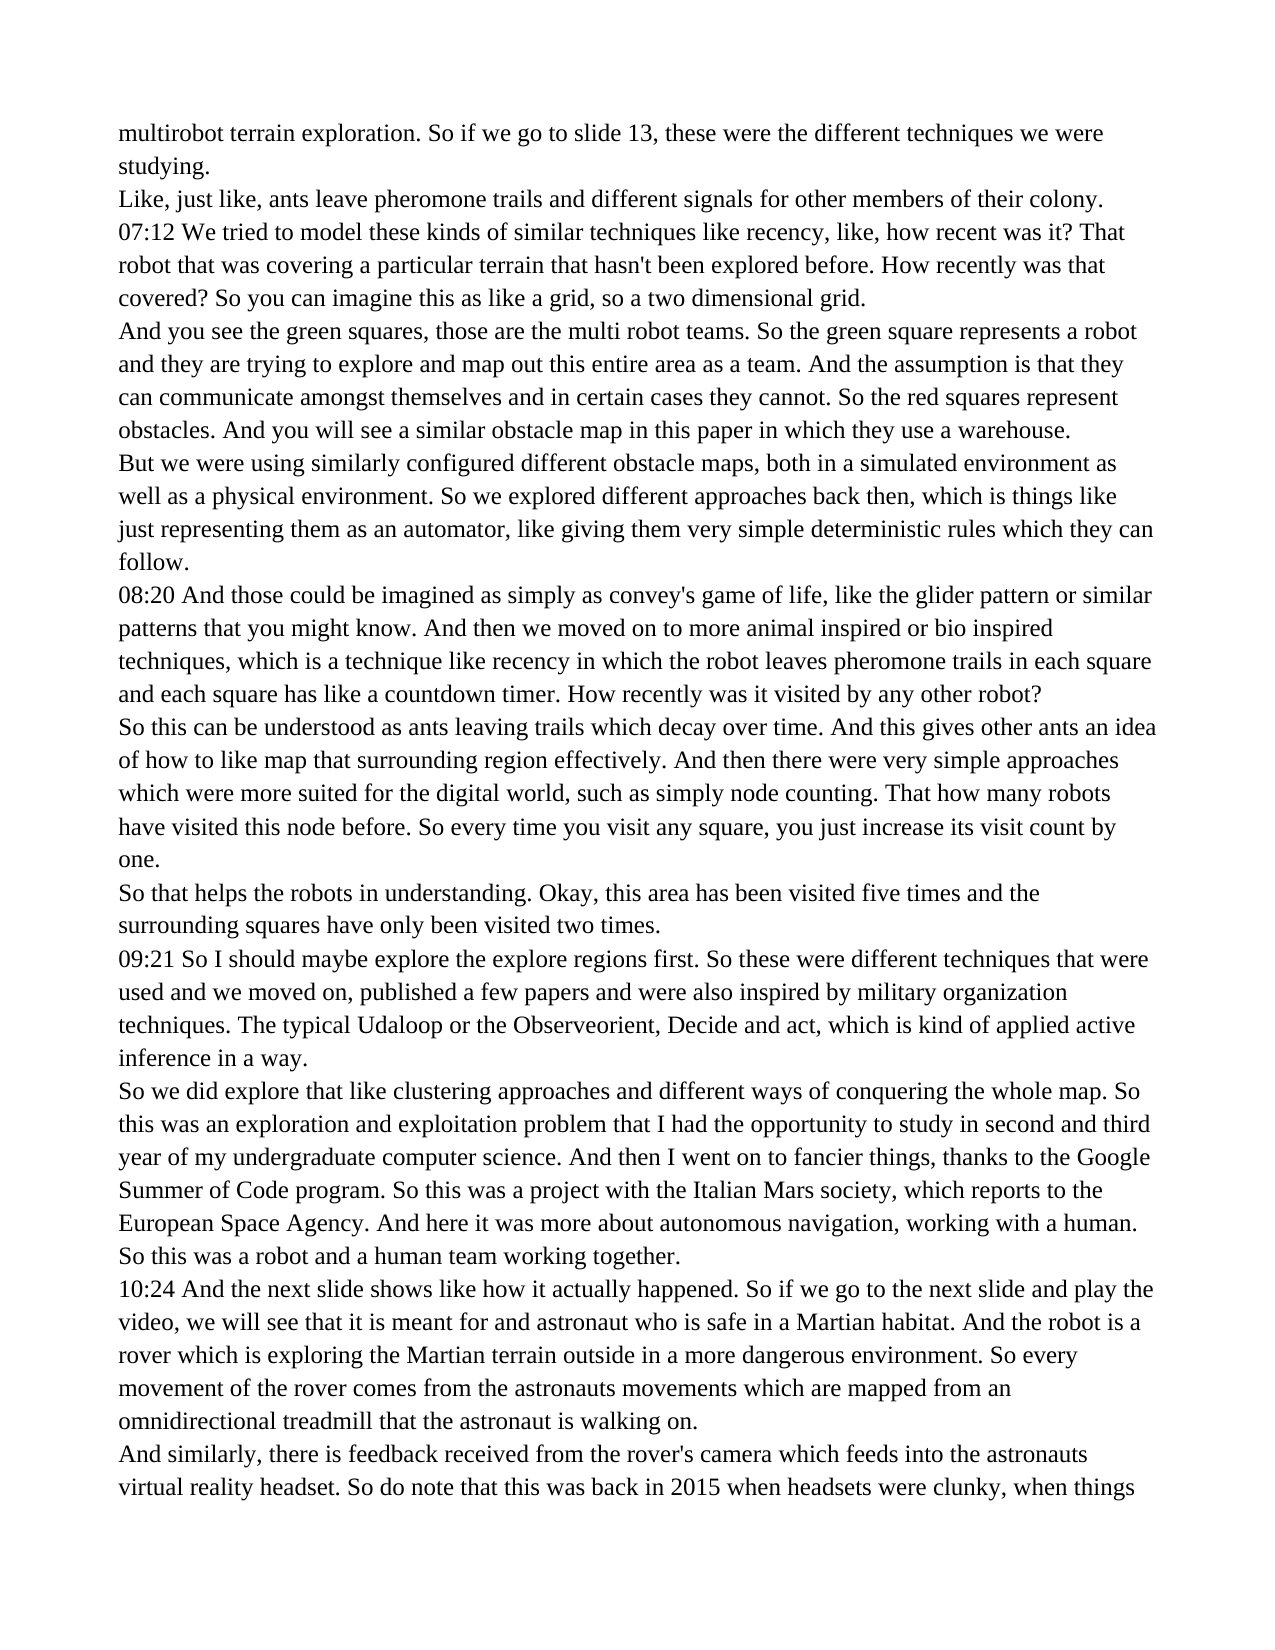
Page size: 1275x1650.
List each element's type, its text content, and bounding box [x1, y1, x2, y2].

text But we were using similarly configured different obstacle maps, both in a simulated environment as well as a physical environment. So we explored different approaches back then, which is things like just representing them as an automator, like giving them very simple deterministic rules which they can follow. [118, 448, 1157, 576]
text multirobot terrain exploration. So if we go to slide 13, these were the different techniques we were studying. [118, 118, 1157, 180]
text 08:20 And those could be imagined as simply as convey's game of life, like the glider pattern or similar patterns that you might know. And then we moved on to more animal inspired or bio inspired techniques, which is a technique like recency in which the robot leaves pheromone trails in each square and each square has like a countdown timer. How recently was it visited by any other robot? [118, 580, 1157, 708]
text 10:24 And the next slide shows like how it actually happened. So if we go to the next slide and play the video, we will see that it is meant for and astronaut who is safe in a Martian habitat. And the robot is a rover which is exploring the Martian terrain outside in a more dangerous environment. So every movement of the rover comes from the astronauts movements which are mapped from an omnidirectional treadmill that the astronaut is walking on. [118, 1274, 1157, 1435]
text Like, just like, ants leave pheromone trails and different signals for other members of their colony. [118, 184, 1157, 213]
text So this can be understood as ants leaving trails which decay over time. And this gives other ants an idea of how to like map that surrounding region effectively. And then there were very simple approaches which were more suited for the digital world, such as simply node counting. That how many robots have visited this node before. So every time you visit any square, you just increase its visit count by one. [118, 712, 1157, 873]
text So that helps the robots in understanding. Okay, this area has been visited five times and the surrounding squares have only been visited two times. [118, 878, 1157, 939]
text And similarly, there is feedback received from the rover's camera which feeds into the astronauts virtual reality headset. So do note that this was back in 2015 when headsets were clunky, when things [118, 1439, 1157, 1501]
text 09:21 So I should maybe explore the explore regions first. So these were different techniques that were used and we moved on, published a few papers and were also inspired by military organization techniques. The typical Udaloop or the Observeorient, Decide and act, which is kind of applied active inference in a way. [118, 944, 1157, 1071]
text So we did explore that like clustering approaches and different ways of conquering the whole map. So this was an exploration and exploitation problem that I had the opportunity to study in second and third year of my undergraduate computer science. And then I went on to fancier things, thanks to the Google Summer of Code program. So this was a project with the Italian Mars society, which reports to the European Space Agency. And here it was more about autonomous navigation, working with a human. [118, 1076, 1157, 1237]
text So this was a robot and a human team working together. [118, 1241, 1157, 1269]
text 07:12 We tried to model these kinds of similar techniques like recency, like, how recent was it? That robot that was covering a particular terrain that hasn't been explored before. How recently was that covered? So you can imagine this as like a grid, so a two dimensional grid. [118, 217, 1157, 312]
text And you see the green squares, those are the multi robot teams. So the green square represents a robot and they are trying to explore and map out this entire area as a team. And the assumption is that they can communicate amongst themselves and in certain cases they cannot. So the red squares represent obstacles. And you will see a similar obstacle map in this paper in which they use a warehouse. [118, 316, 1157, 444]
